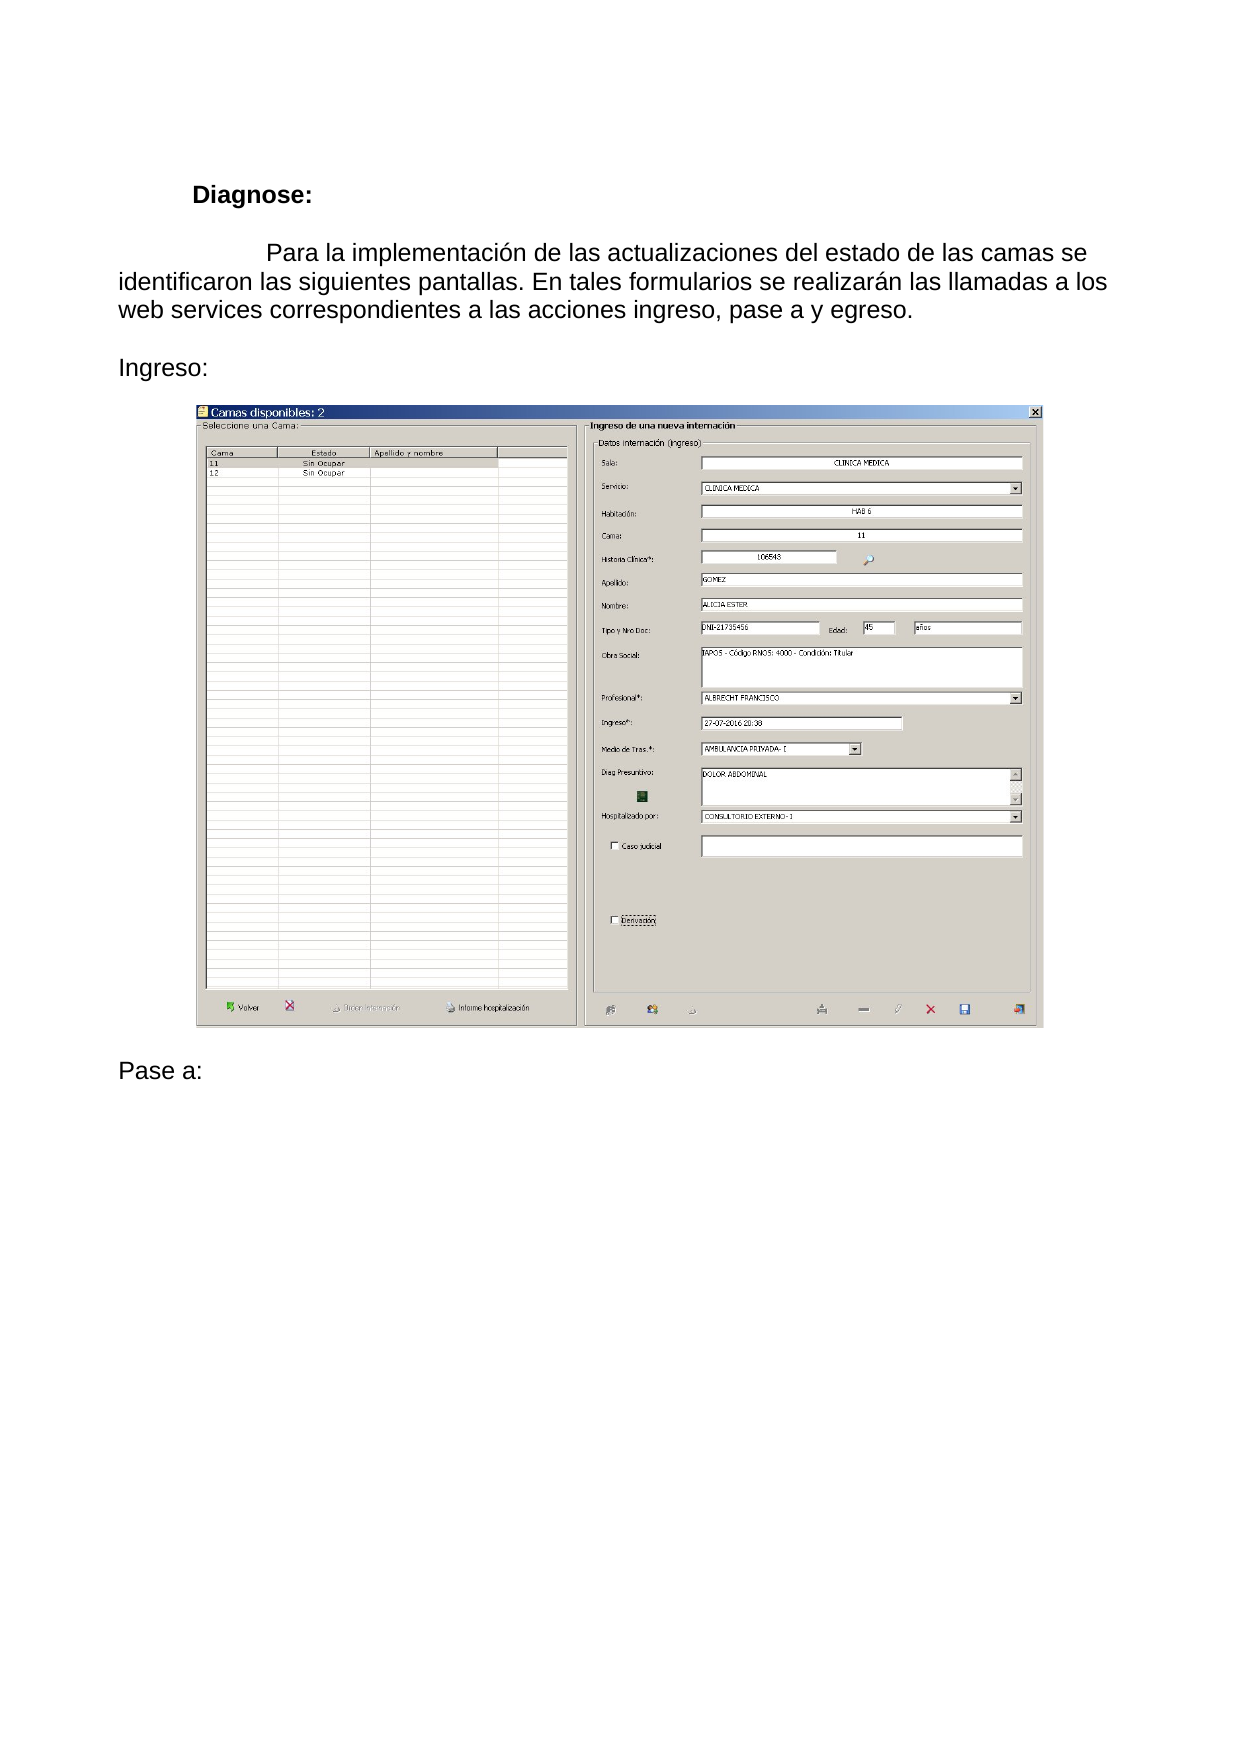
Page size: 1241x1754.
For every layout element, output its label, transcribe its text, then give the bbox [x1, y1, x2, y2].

text Pase a: [118, 1056, 1122, 1085]
text Para la implementación de las actualizaciones del estado de las camas se identificaron las siguientes pantallas. En tales formularios se realizarán las llamadas a los web services correspondientes a las acciones ingreso, pase a y egreso. [118, 238, 1122, 324]
text Ingreso: [118, 353, 1122, 382]
text Diagnose: [118, 180, 1122, 209]
picture [196, 405, 1044, 1028]
